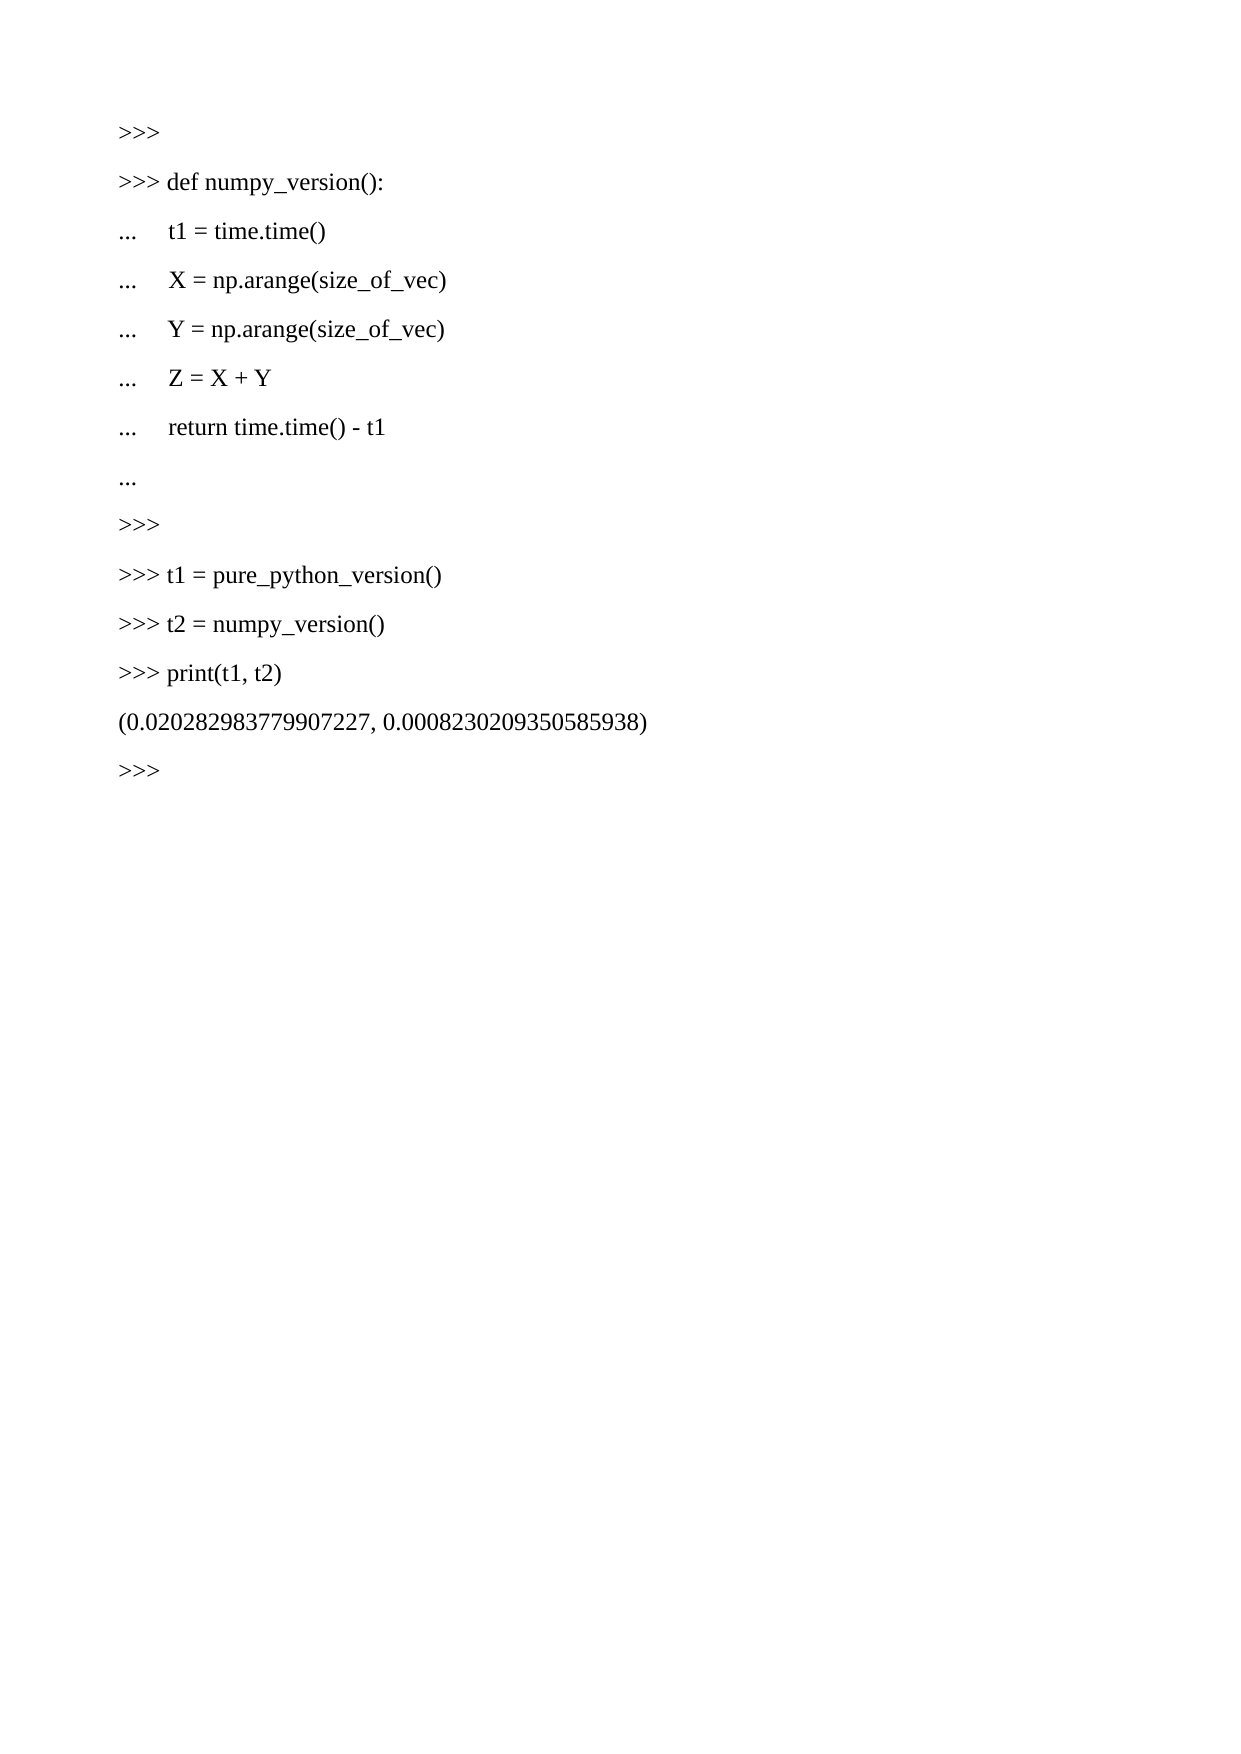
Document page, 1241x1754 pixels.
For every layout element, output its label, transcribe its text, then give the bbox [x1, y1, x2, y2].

text ... Z = X + Y [118, 363, 1122, 392]
text (0.020282983779907227, 0.0008230209350585938) [118, 707, 1122, 736]
text ... t1 = time.time() [118, 216, 1122, 245]
text >>> def numpy_version(): [118, 167, 1122, 196]
text ... X = np.arange(size_of_vec) [118, 265, 1122, 294]
text >>> [118, 118, 1122, 147]
text >>> [118, 756, 1122, 785]
text ... Y = np.arange(size_of_vec) [118, 314, 1122, 343]
text >>> t1 = pure_python_version() [118, 560, 1122, 588]
text >>> [118, 511, 1122, 539]
text >>> print(t1, t2) [118, 658, 1122, 687]
text ... [118, 462, 1122, 490]
text >>> t2 = numpy_version() [118, 609, 1122, 637]
text ... return time.time() - t1 [118, 412, 1122, 441]
